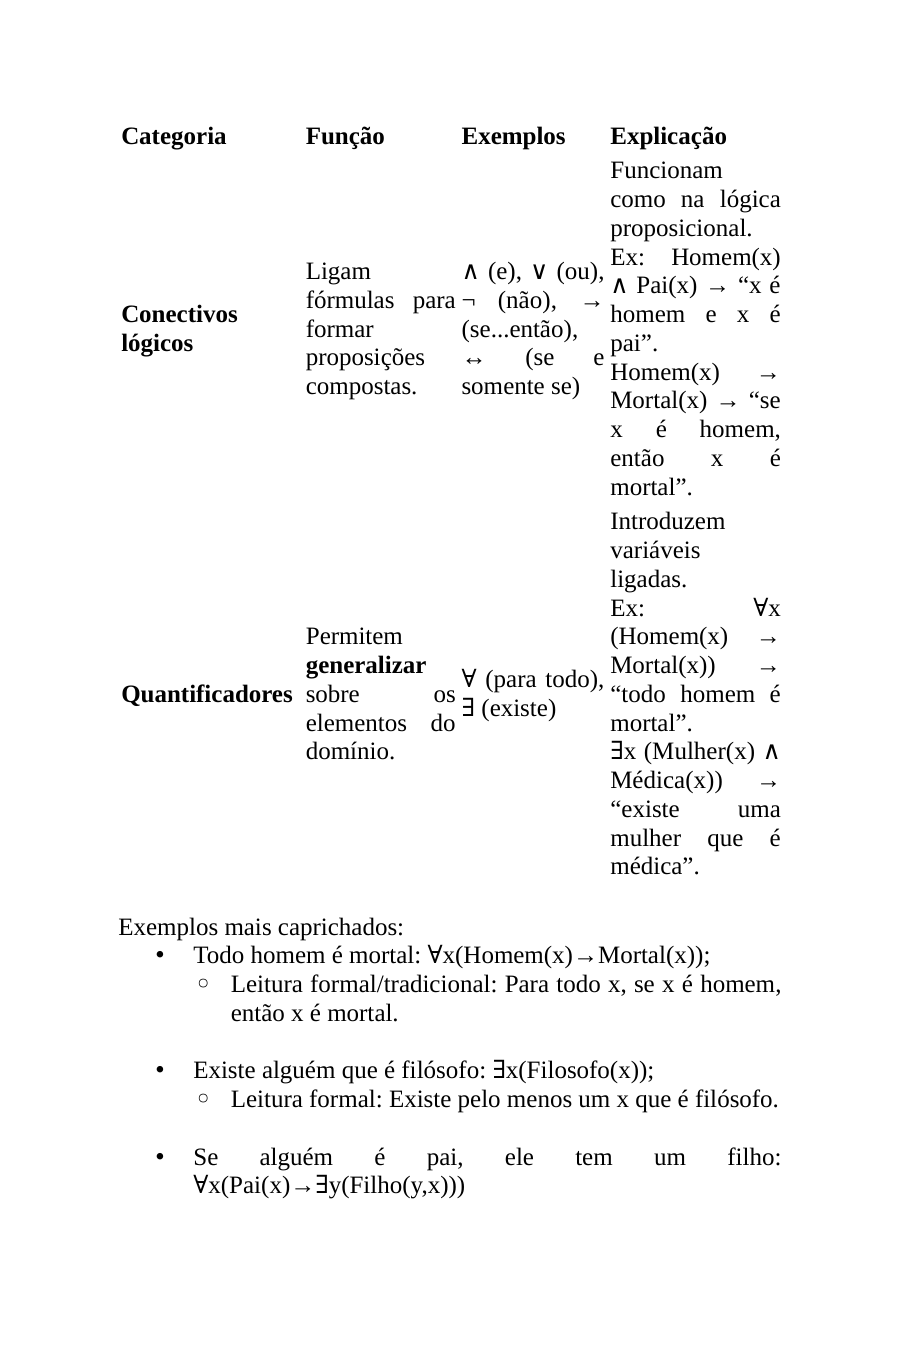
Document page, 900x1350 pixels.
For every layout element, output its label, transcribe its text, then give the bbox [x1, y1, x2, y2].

table_cell Quantificadores [118, 504, 303, 883]
list Leitura formal/tradicional: Para todo x, se x é homem, então x é mortal. [193, 969, 782, 1027]
table_cell Permitem generalizar sobre os elementos do domínio. [303, 504, 458, 883]
list Se alguém é pai, ele tem um filho: ∀x(Pai(x)→∃y(Filho(y,x))) [156, 1142, 782, 1199]
text Exemplos mais caprichados: [118, 912, 782, 941]
table_header Explicação [607, 118, 783, 153]
list Todo homem é mortal: ∀x(Homem(x)→Mortal(x)); [156, 941, 782, 969]
list Existe alguém que é filósofo: ∃x(Filosofo(x)); [156, 1056, 782, 1084]
table_header Exemplos [459, 118, 607, 153]
table_cell Introduzem variáveis ligadas. Ex: ∀x (Homem(x) → Mortal(x)) → “todo homem é mortal”. ∃x (Mulher(x) ∧ Médica(x)) → “existe uma mulher que é médica”. [607, 504, 783, 883]
table_cell Ligam fórmulas para formar proposições compostas. [303, 153, 458, 503]
table_cell Funcionam como na lógica proposicional. Ex: Homem(x) ∧ Pai(x) → “x é homem e x é pai”. Homem(x) → Mortal(x) → “se x é homem, então x é mortal”. [607, 153, 783, 503]
table_header Categoria [118, 118, 303, 153]
table_cell ∀ (para todo), ∃ (existe) [459, 504, 607, 883]
list Leitura formal: Existe pelo menos um x que é filósofo. [193, 1084, 782, 1113]
table_cell ∧ (e), ∨ (ou), ¬ (não), → (se...então), ↔ (se e somente se) [459, 153, 607, 503]
table_cell Conectivos lógicos [118, 153, 303, 503]
table_header Função [303, 118, 458, 153]
